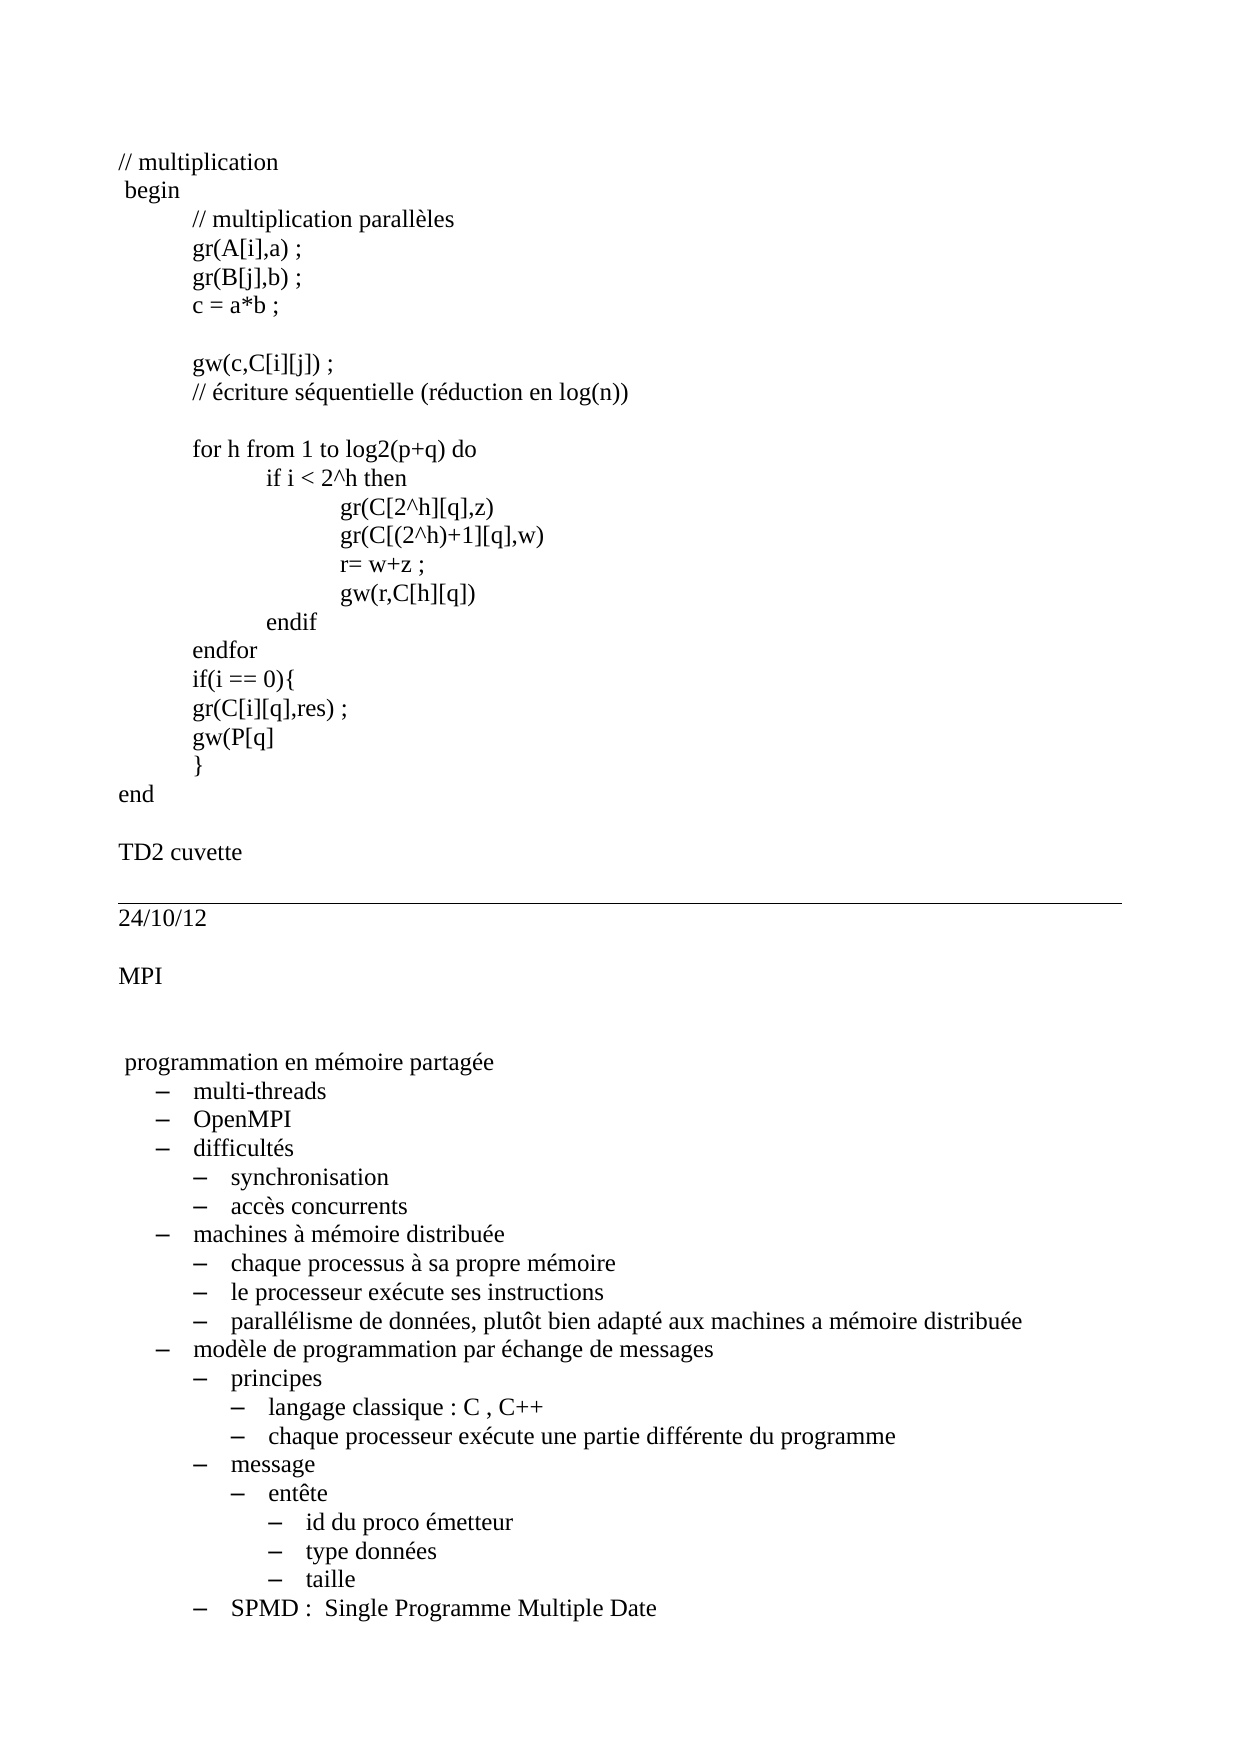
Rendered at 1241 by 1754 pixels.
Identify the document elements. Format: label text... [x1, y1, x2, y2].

list multi-threads [156, 1076, 1122, 1104]
text begin [118, 176, 1122, 204]
list SPMD : Single Programme Multiple Date [193, 1593, 1122, 1622]
text MPI [118, 961, 1122, 989]
list type données [268, 1536, 1122, 1564]
text for h from 1 to log2(p+q) do [118, 434, 1122, 463]
text 24/10/12 [118, 904, 1122, 932]
list accès concurrents [193, 1191, 1122, 1219]
list entête [231, 1478, 1122, 1507]
list id du proco émetteur [268, 1507, 1122, 1536]
list chaque processus à sa propre mémoire [193, 1248, 1122, 1277]
list message [193, 1449, 1122, 1478]
list taille [268, 1564, 1122, 1593]
text end [118, 779, 1122, 808]
text c = a*b ; [118, 291, 1122, 319]
text endfor [118, 636, 1122, 664]
text programmation en mémoire partagée [118, 1047, 1122, 1076]
text gw(r,C[h][q]) [118, 578, 1122, 607]
text gr(C[2^h][q],z) [118, 492, 1122, 521]
text TD2 cuvette [118, 837, 1122, 866]
text if i < 2^h then [118, 463, 1122, 492]
list modèle de programmation par échange de messages [156, 1334, 1122, 1363]
list principes [193, 1363, 1122, 1392]
text // multiplication [118, 147, 1122, 176]
text gr(C[(2^h)+1][q],w) [118, 521, 1122, 549]
text gr(B[j],b) ; [118, 262, 1122, 291]
list parallélisme de données, plutôt bien adapté aux machines a mémoire distribuée [193, 1306, 1122, 1334]
text r= w+z ; [118, 549, 1122, 578]
text endif [118, 607, 1122, 636]
text } [118, 751, 1122, 779]
text gr(C[i][q],res) ; [118, 693, 1122, 722]
list chaque processeur exécute une partie différente du programme [231, 1421, 1122, 1449]
list difficultés [156, 1133, 1122, 1162]
list machines à mémoire distribuée [156, 1219, 1122, 1248]
list OpenMPI [156, 1104, 1122, 1133]
list le processeur exécute ses instructions [193, 1277, 1122, 1306]
list langage classique : C , C++ [231, 1392, 1122, 1421]
text gw(c,C[i][j]) ; [118, 348, 1122, 377]
text gw(P[q] [118, 722, 1122, 751]
list synchronisation [193, 1162, 1122, 1191]
text // multiplication parallèles [118, 204, 1122, 233]
text gr(A[i],a) ; [118, 233, 1122, 262]
text if(i == 0){ [118, 664, 1122, 693]
text // écriture séquentielle (réduction en log(n)) [118, 377, 1122, 406]
